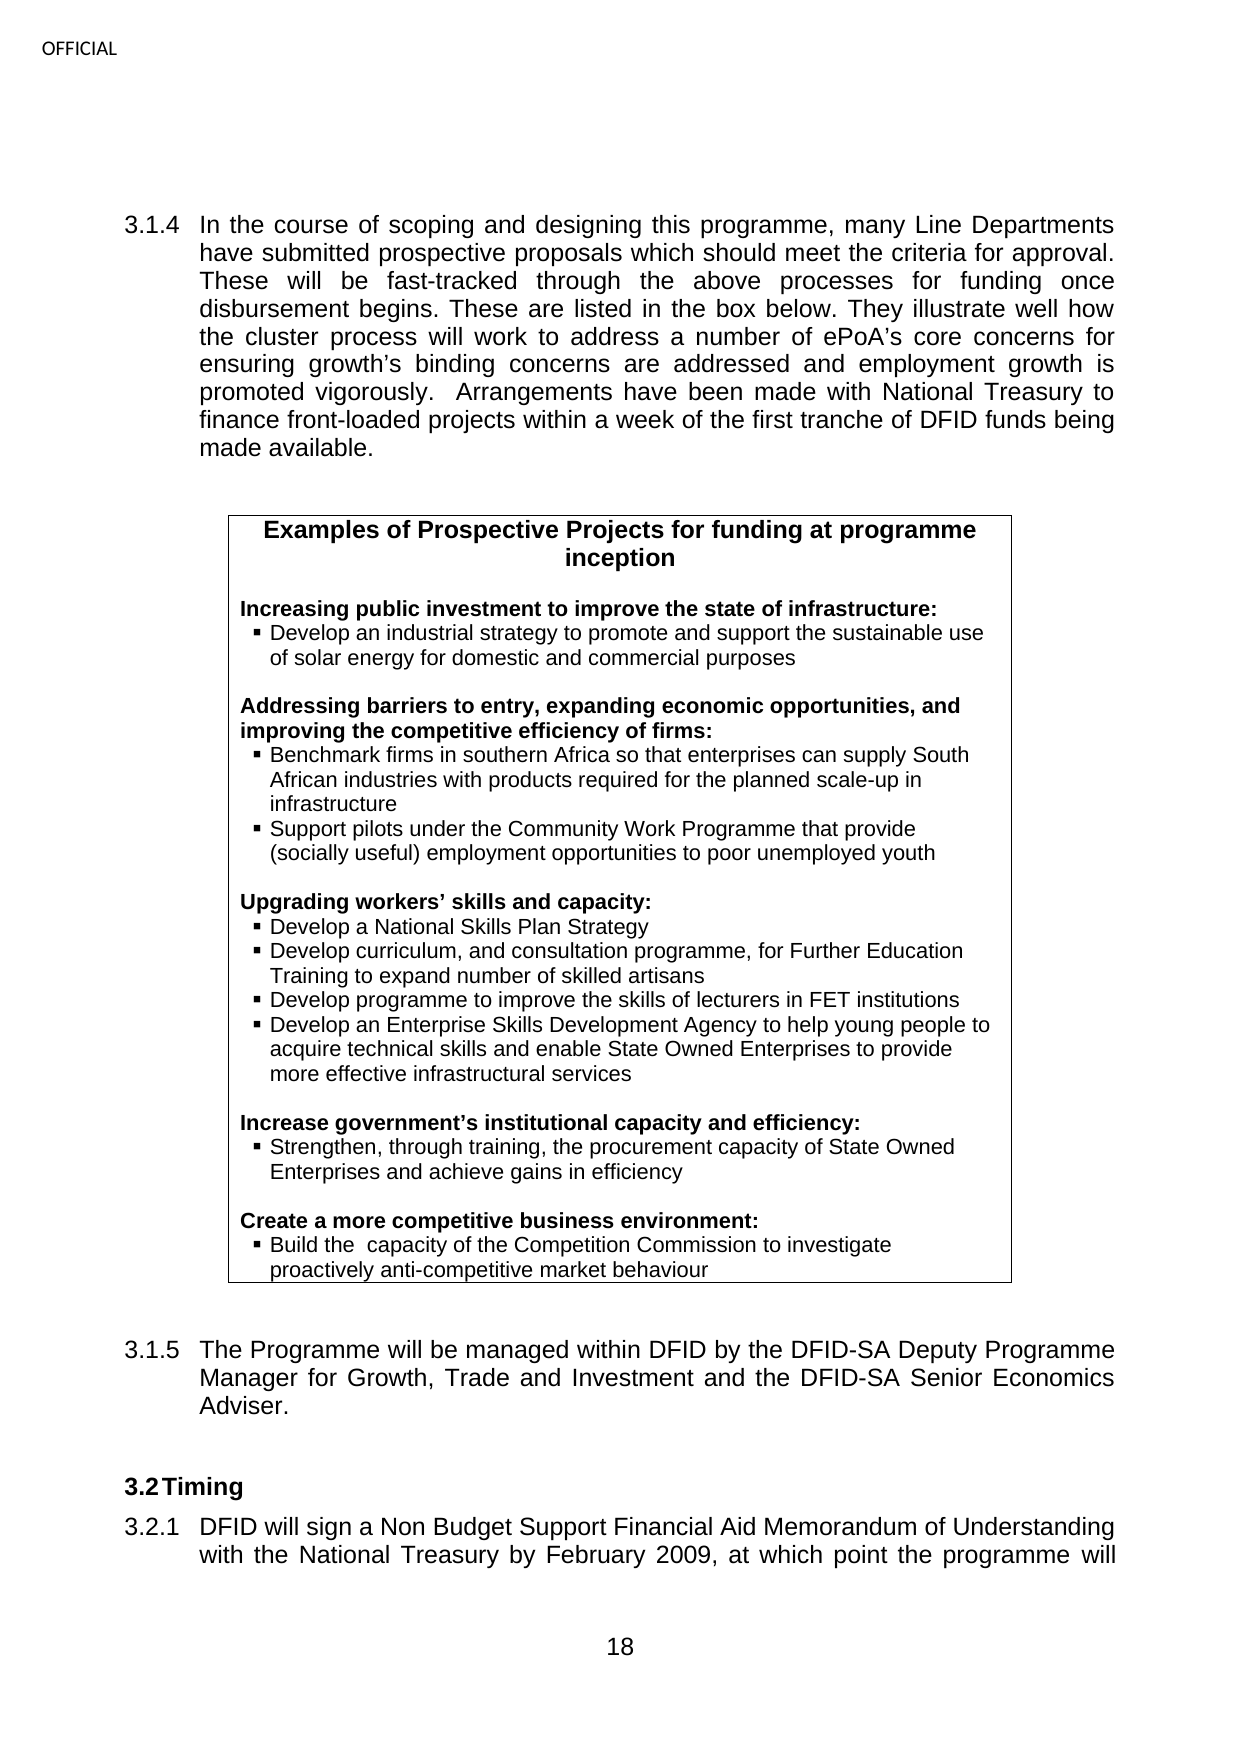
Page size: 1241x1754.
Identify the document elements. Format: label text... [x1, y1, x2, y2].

list In the course of scoping and designing this programme, many Line Departments have submitted prospective proposals which should meet the criteria for approval. These will be fast-tracked through the above processes for funding once disbursement begins. These are listed in the box below. They illustrate well how the cluster process will work to address a number of ePoA’s core concerns for ensuring growth’s binding concerns are addressed and employment growth is promoted vigorously. Arrangements have been made with National Treasury to finance front-loaded projects within a week of the first tranche of DFID funds being made available. [124, 211, 1116, 462]
table_header Examples of Prospective Projects for funding at programme inception [229, 516, 1011, 572]
table_cell Addressing barriers to entry, expanding economic opportunities, and improving the competitive efficiency of firms: Benchmark firms in southern Africa so that enterprises can supply South African industries with products required for the planned scale-up in infrastructure Support pilots under the Community Work Programme that provide (socially useful) employment opportunities to poor unemployed youth [229, 694, 1011, 866]
table_cell Create a more competitive business environment: Build the capacity of the Competition Commission to investigate proactively anti-competitive market behaviour [229, 1208, 1011, 1282]
table_cell Increase government’s institutional capacity and efficiency: Strengthen, through training, the procurement capacity of State Owned Enterprises and achieve gains in efficiency [229, 1110, 1011, 1184]
list The Programme will be managed within DFID by the DFID-SA Deputy Programme Manager for Growth, Trade and Investment and the DFID-SA Senior Economics Adviser. [124, 1336, 1116, 1419]
table_cell [229, 572, 1011, 596]
table_cell [229, 866, 1011, 890]
list DFID will sign a Non Budget Support Financial Aid Memorandum of Understanding with the National Treasury by February 2009, at which point the programme will [124, 1513, 1116, 1568]
list Timing [124, 1472, 1116, 1500]
table_cell Upgrading workers’ skills and capacity: Develop a National Skills Plan Strategy Develop curriculum, and consultation programme, for Further Education Training to expand number of skilled artisans Develop programme to improve the skills of lecturers in FET institutions Develop an Enterprise Skills Development Agency to help young people to acquire technical skills and enable State Owned Enterprises to provide more effective infrastructural services [229, 890, 1011, 1086]
table_cell [229, 670, 1011, 694]
table_cell [229, 1184, 1011, 1208]
table_cell Increasing public investment to improve the state of infrastructure: Develop an industrial strategy to promote and support the sustainable use of solar energy for domestic and commercial purposes [229, 596, 1011, 670]
table_cell [229, 1086, 1011, 1110]
